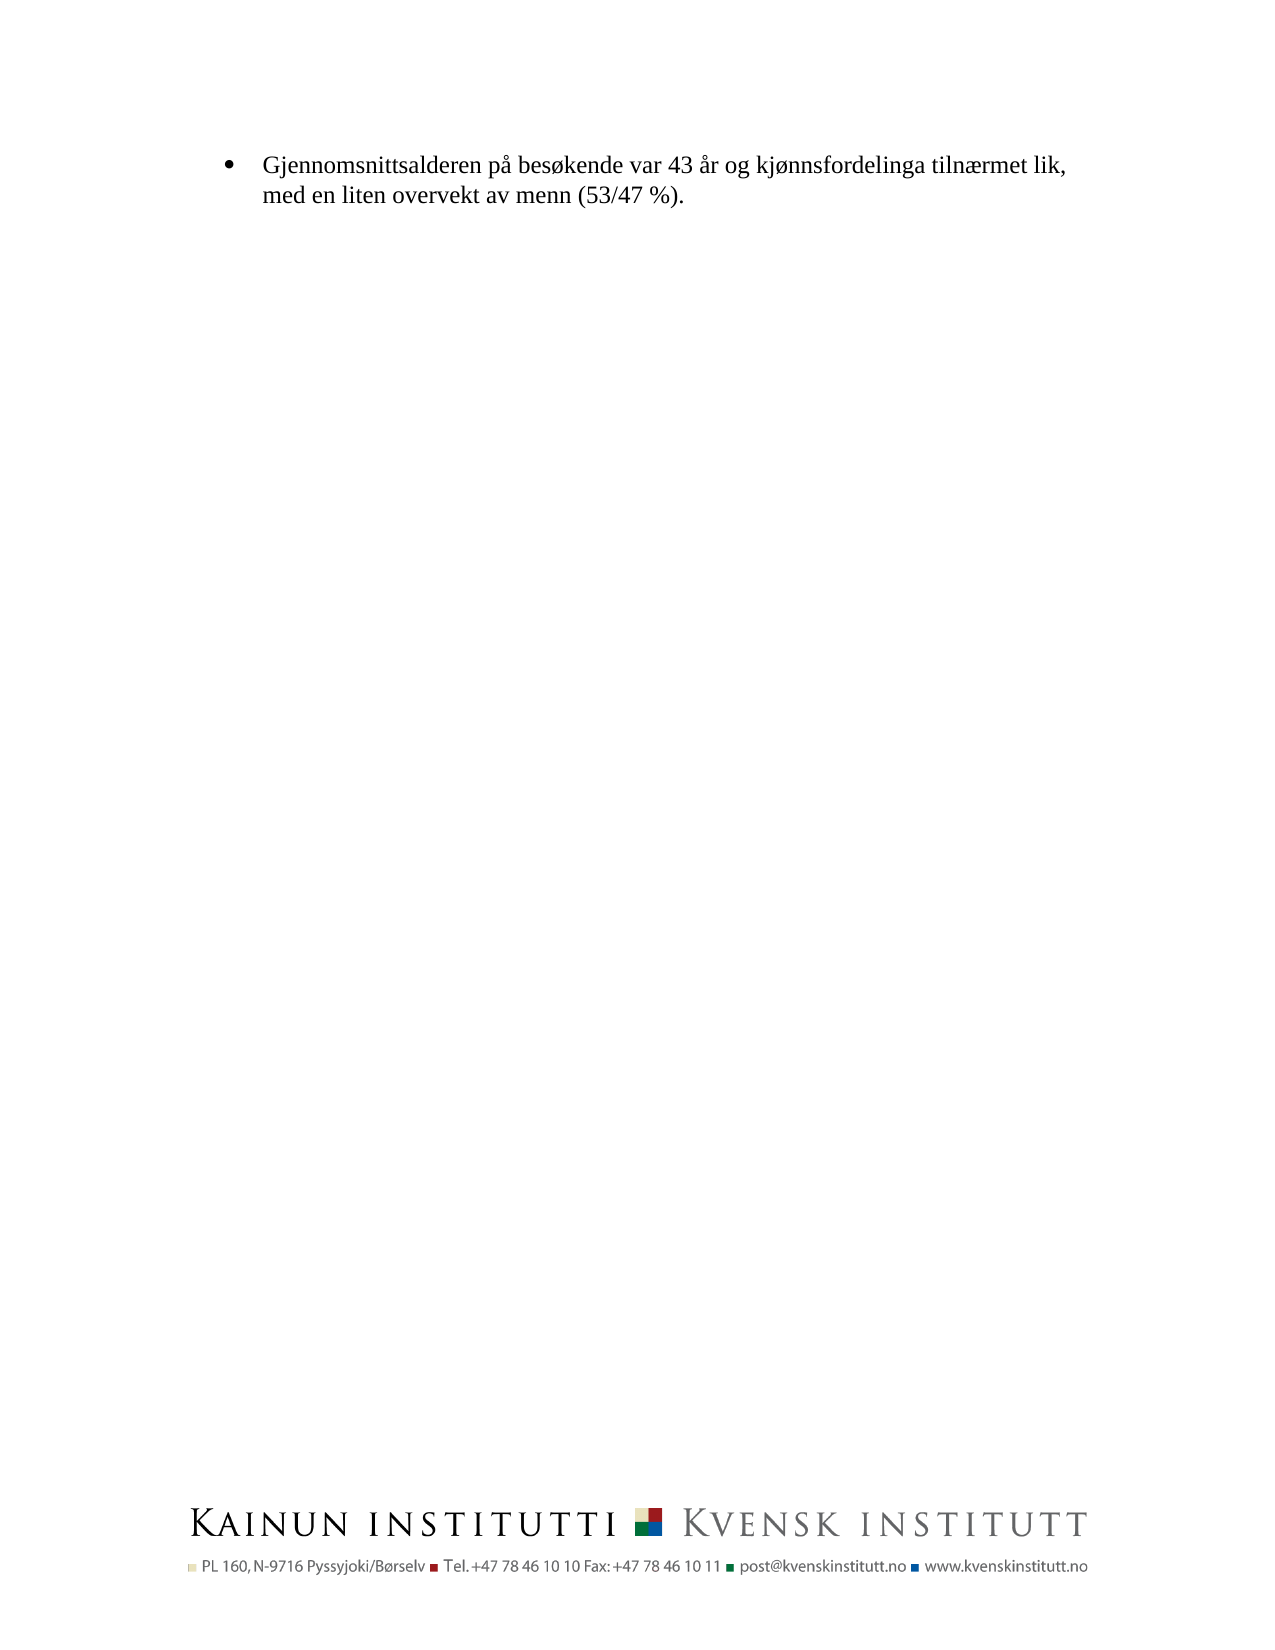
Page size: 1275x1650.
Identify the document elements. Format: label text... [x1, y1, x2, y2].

list Gjennomsnittsalderen på besøkende var 43 år og kjønnsfordelinga tilnærmet lik, med en liten overvekt av menn (53/47 %). [225, 150, 1087, 209]
picture [187, 1508, 1088, 1577]
